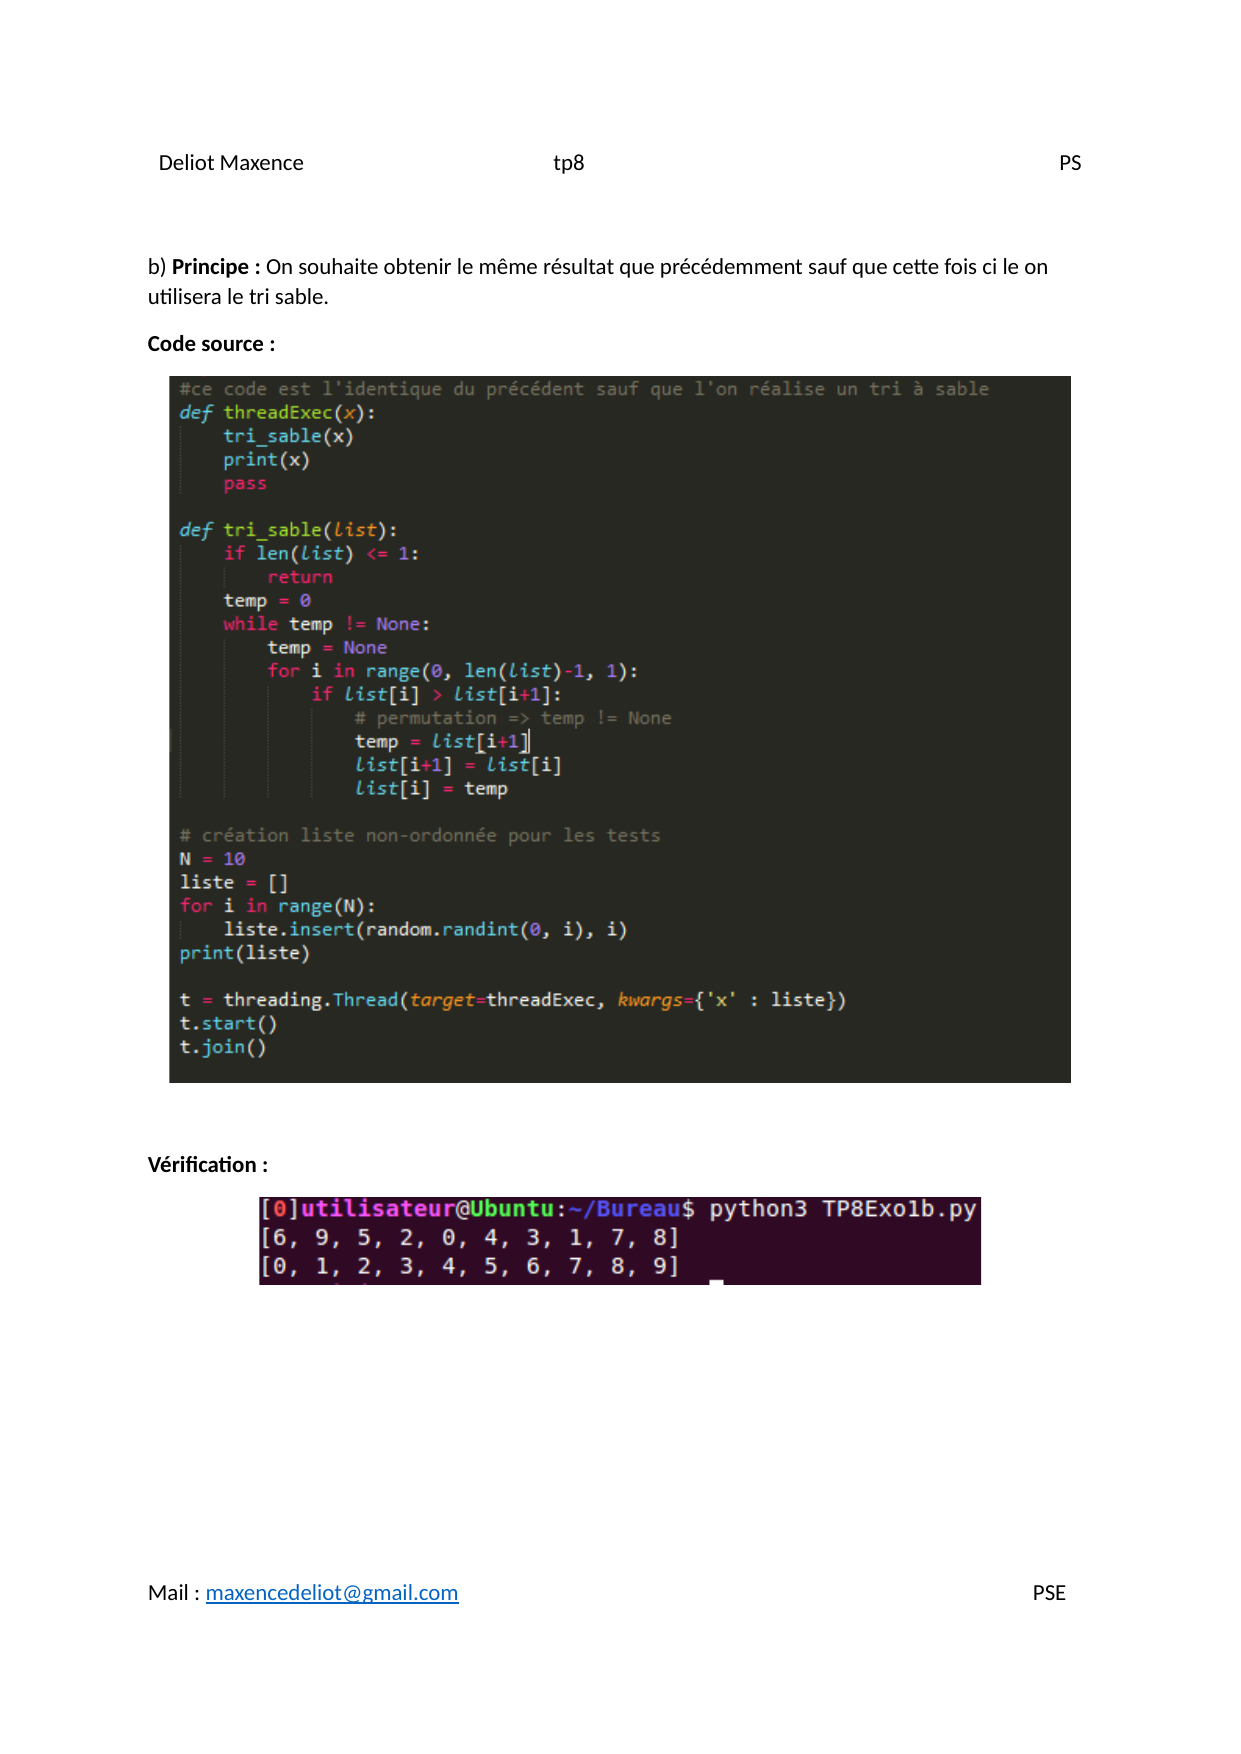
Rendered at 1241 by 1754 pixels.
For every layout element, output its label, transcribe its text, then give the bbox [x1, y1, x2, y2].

text Code source : [148, 329, 1093, 357]
picture [259, 1197, 982, 1285]
text Vérification : [148, 1150, 1093, 1178]
text b) Principe : On souhaite obtenir le même résultat que précédemment sauf que cette fois ci le on utilisera le tri sable. [148, 252, 1093, 310]
picture [169, 376, 1071, 1083]
